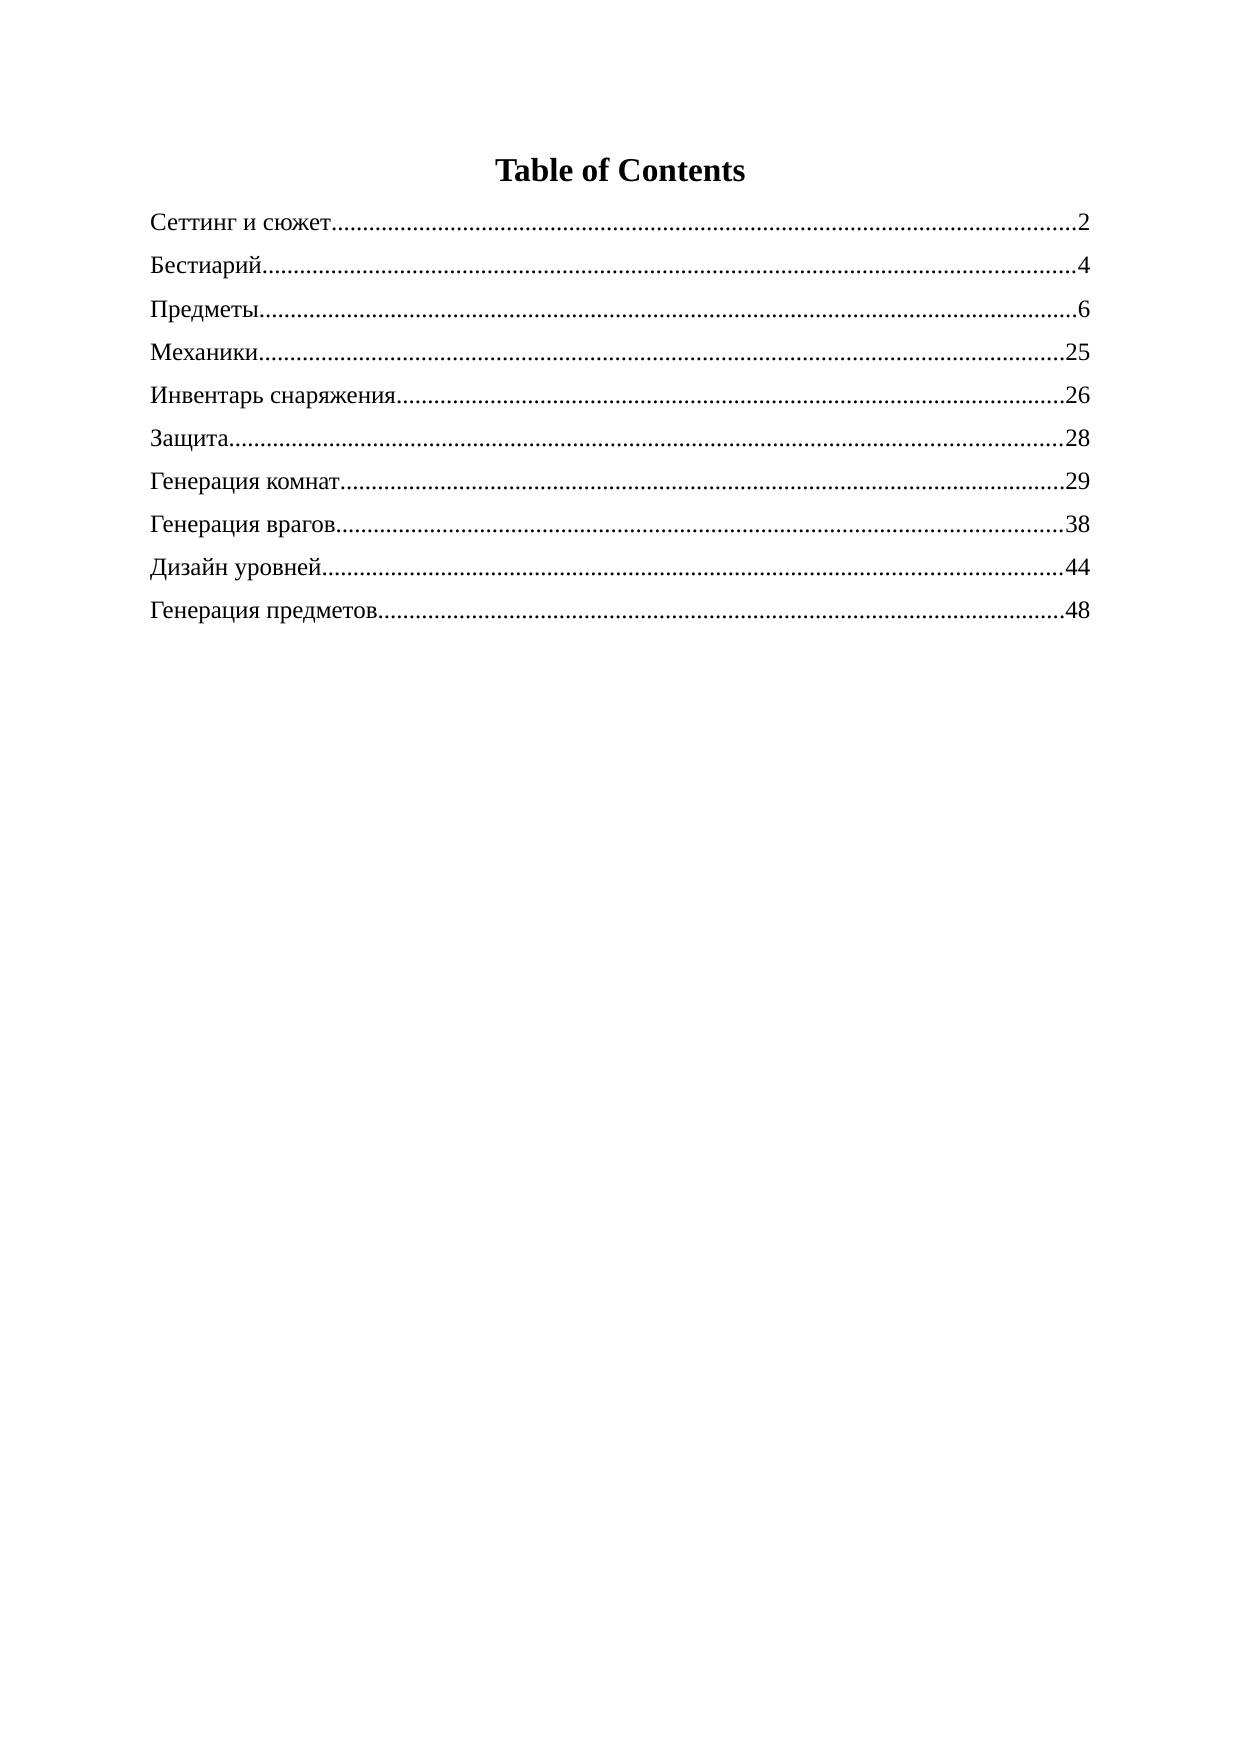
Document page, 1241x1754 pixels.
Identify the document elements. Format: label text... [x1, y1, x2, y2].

text Механики 25 [150, 337, 1090, 366]
text Генерация врагов 38 [150, 509, 1090, 538]
text Защита 28 [150, 423, 1090, 452]
text Дизайн уровней 44 [150, 552, 1090, 581]
text Предметы 6 [150, 294, 1090, 322]
text Генерация комнат 29 [150, 466, 1090, 495]
text Генерация предметов 48 [150, 596, 1090, 624]
subtitle Table of Contents [150, 150, 1090, 188]
text Бестиарий 4 [150, 251, 1090, 279]
text Инвентарь снаряжения 26 [150, 380, 1090, 409]
text Сеттинг и сюжет 2 [150, 207, 1090, 236]
